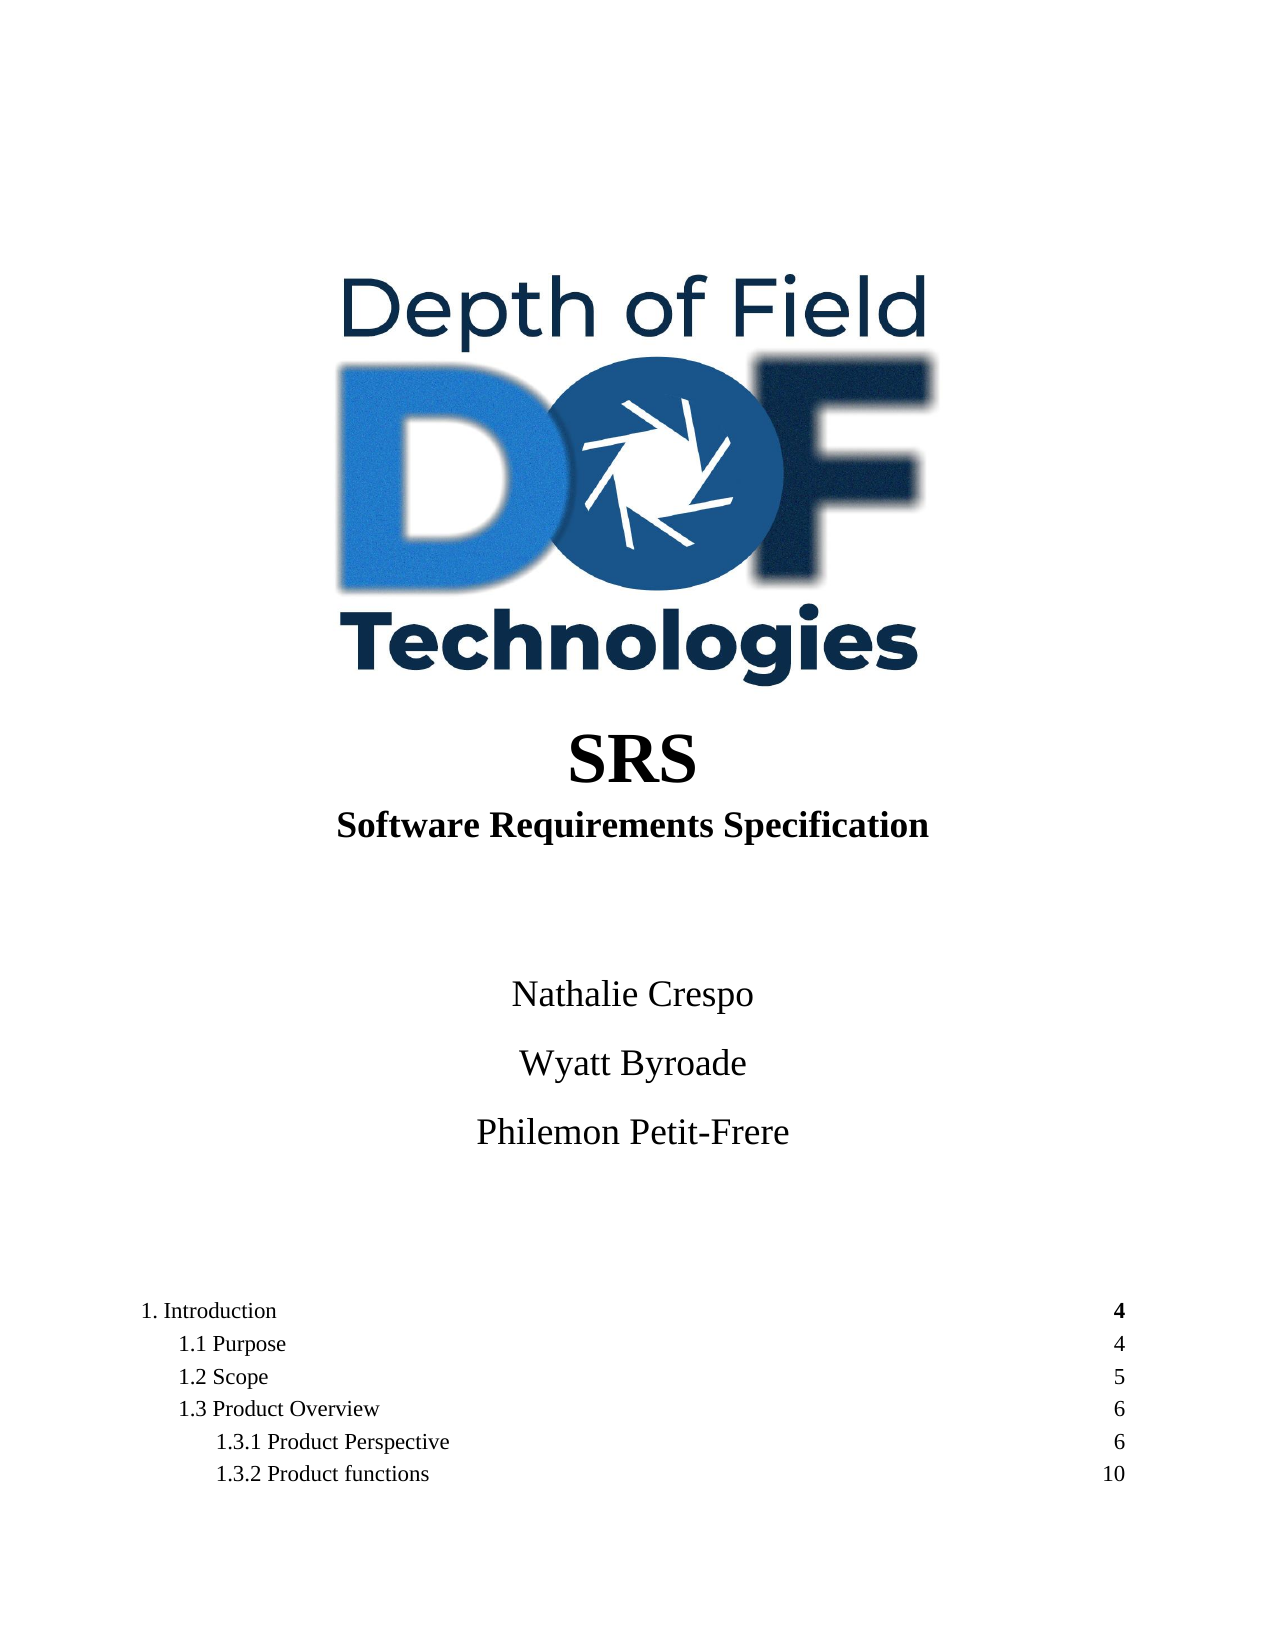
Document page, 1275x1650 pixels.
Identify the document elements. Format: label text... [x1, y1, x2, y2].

text Nathalie Crespo [141, 948, 1125, 1014]
text Software Requirements Specification [141, 771, 1125, 845]
picture [297, 255, 969, 700]
text 1. Introduction 4 [141, 1297, 1125, 1324]
text Wyatt Byroade [141, 1017, 1125, 1083]
text 1.3.2 Product functions 10 [216, 1461, 1125, 1487]
text SRS [141, 697, 1125, 771]
text 1.2 Scope 5 [178, 1363, 1125, 1389]
text 1.3 Product Overview 6 [178, 1395, 1125, 1422]
text 1.3.1 Product Perspective 6 [216, 1428, 1125, 1454]
text Philemon Petit-Frere [141, 1086, 1125, 1152]
text 1.1 Purpose 4 [178, 1330, 1125, 1356]
